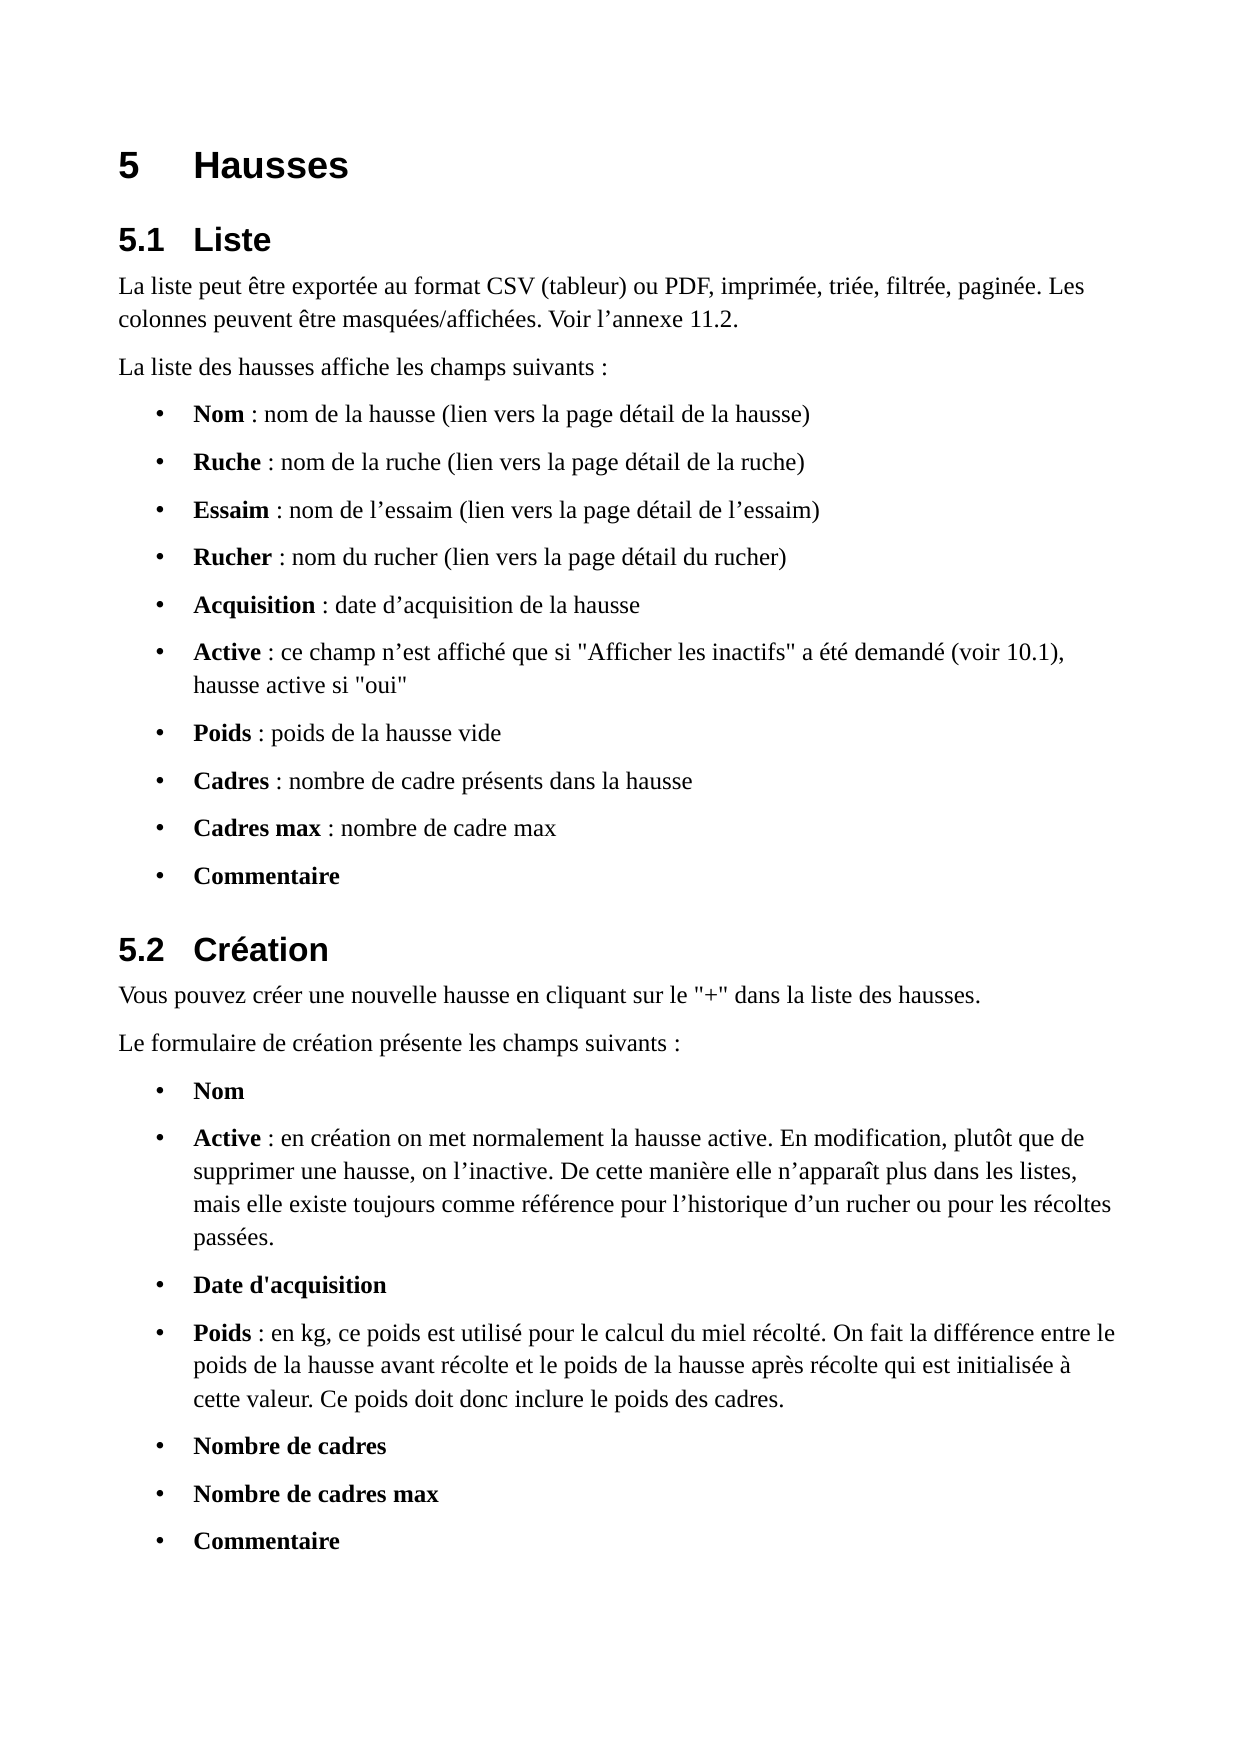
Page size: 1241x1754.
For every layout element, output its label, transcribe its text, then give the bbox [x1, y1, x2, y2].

list Ruche : nom de la ruche (lien vers la page détail de la ruche) [156, 447, 1122, 476]
list Active : ce champ n’est affiché que si "Afficher les inactifs" a été demandé (voir 10.1), hausse active si "oui" [156, 637, 1122, 699]
list Poids : poids de la hausse vide [156, 718, 1122, 747]
list Essaim : nom de l’essaim (lien vers la page détail de l’essaim) [156, 495, 1122, 523]
subtitle Création [118, 929, 1122, 968]
list Commentaire [156, 1526, 1122, 1555]
text La liste des hausses affiche les champs suivants : [118, 352, 1122, 381]
list Acquisition : date d’acquisition de la hausse [156, 590, 1122, 619]
text La liste peut être exportée au format CSV (tableur) ou PDF, imprimée, triée, filtrée, paginée. Les colonnes peuvent être masquées/affichées. Voir l’annexe 11.2. [118, 271, 1122, 333]
list Active : en création on met normalement la hausse active. En modification, plutôt que de supprimer une hausse, on l’inactive. De cette manière elle n’apparaît plus dans les listes, mais elle existe toujours comme référence pour l’historique d’un rucher ou pour les récoltes passées. [156, 1123, 1122, 1251]
list Nombre de cadres max [156, 1479, 1122, 1508]
list Cadres : nombre de cadre présents dans la hausse [156, 766, 1122, 794]
list Poids : en kg, ce poids est utilisé pour le calcul du miel récolté. On fait la différence entre le poids de la hausse avant récolte et le poids de la hausse après récolte qui est initialisée à cette valeur. Ce poids doit donc inclure le poids des cadres. [156, 1318, 1122, 1412]
list Date d'acquisition [156, 1270, 1122, 1299]
list Nom : nom de la hausse (lien vers la page détail de la hausse) [156, 399, 1122, 428]
list Cadres max : nombre de cadre max [156, 813, 1122, 842]
subtitle Liste [118, 220, 1122, 259]
list Nombre de cadres [156, 1431, 1122, 1460]
text Le formulaire de création présente les champs suivants : [118, 1028, 1122, 1057]
list Rucher : nom du rucher (lien vers la page détail du rucher) [156, 542, 1122, 571]
list Commentaire [156, 861, 1122, 890]
list Nom [156, 1076, 1122, 1104]
text Vous pouvez créer une nouvelle hausse en cliquant sur le "+" dans la liste des hausses. [118, 981, 1122, 1009]
subtitle Hausses [118, 143, 1122, 187]
